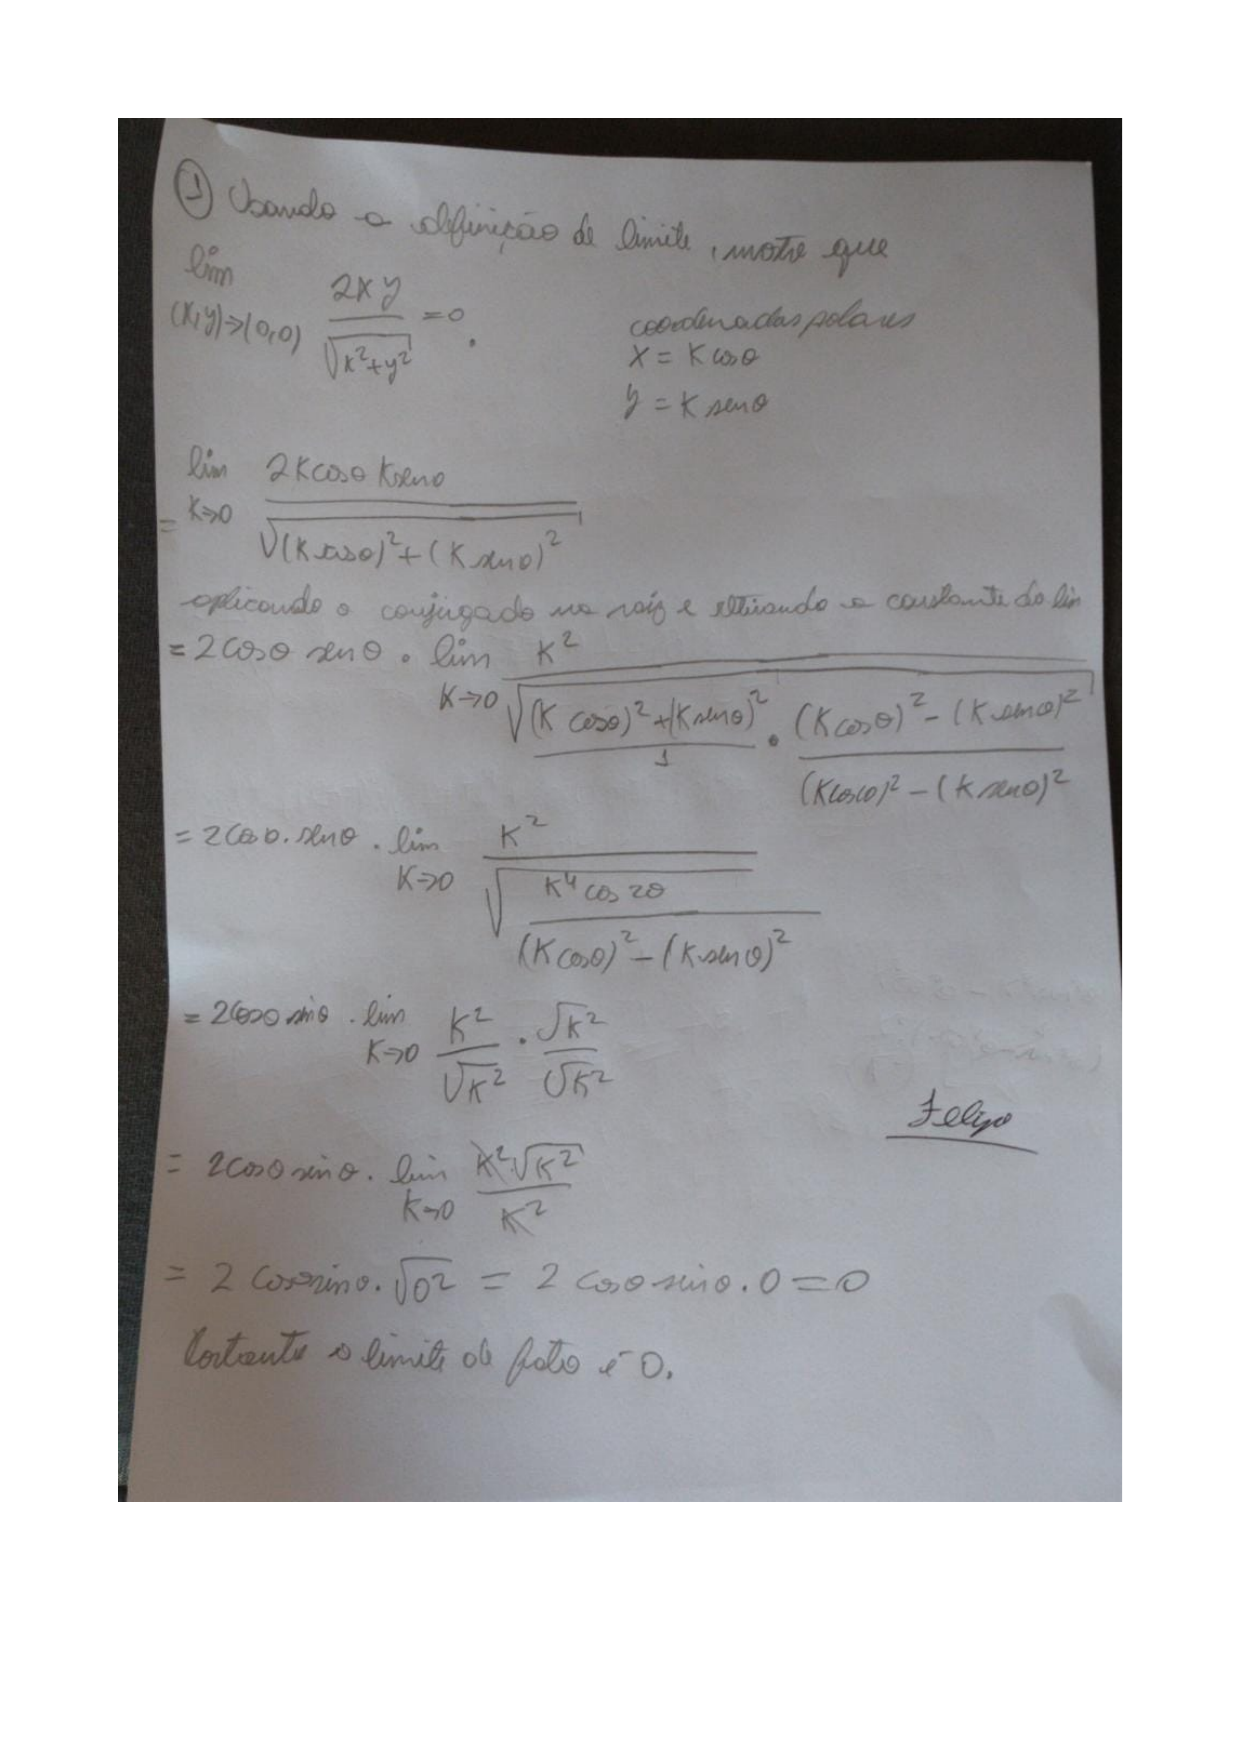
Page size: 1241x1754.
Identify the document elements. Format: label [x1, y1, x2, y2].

picture [118, 118, 1123, 1502]
